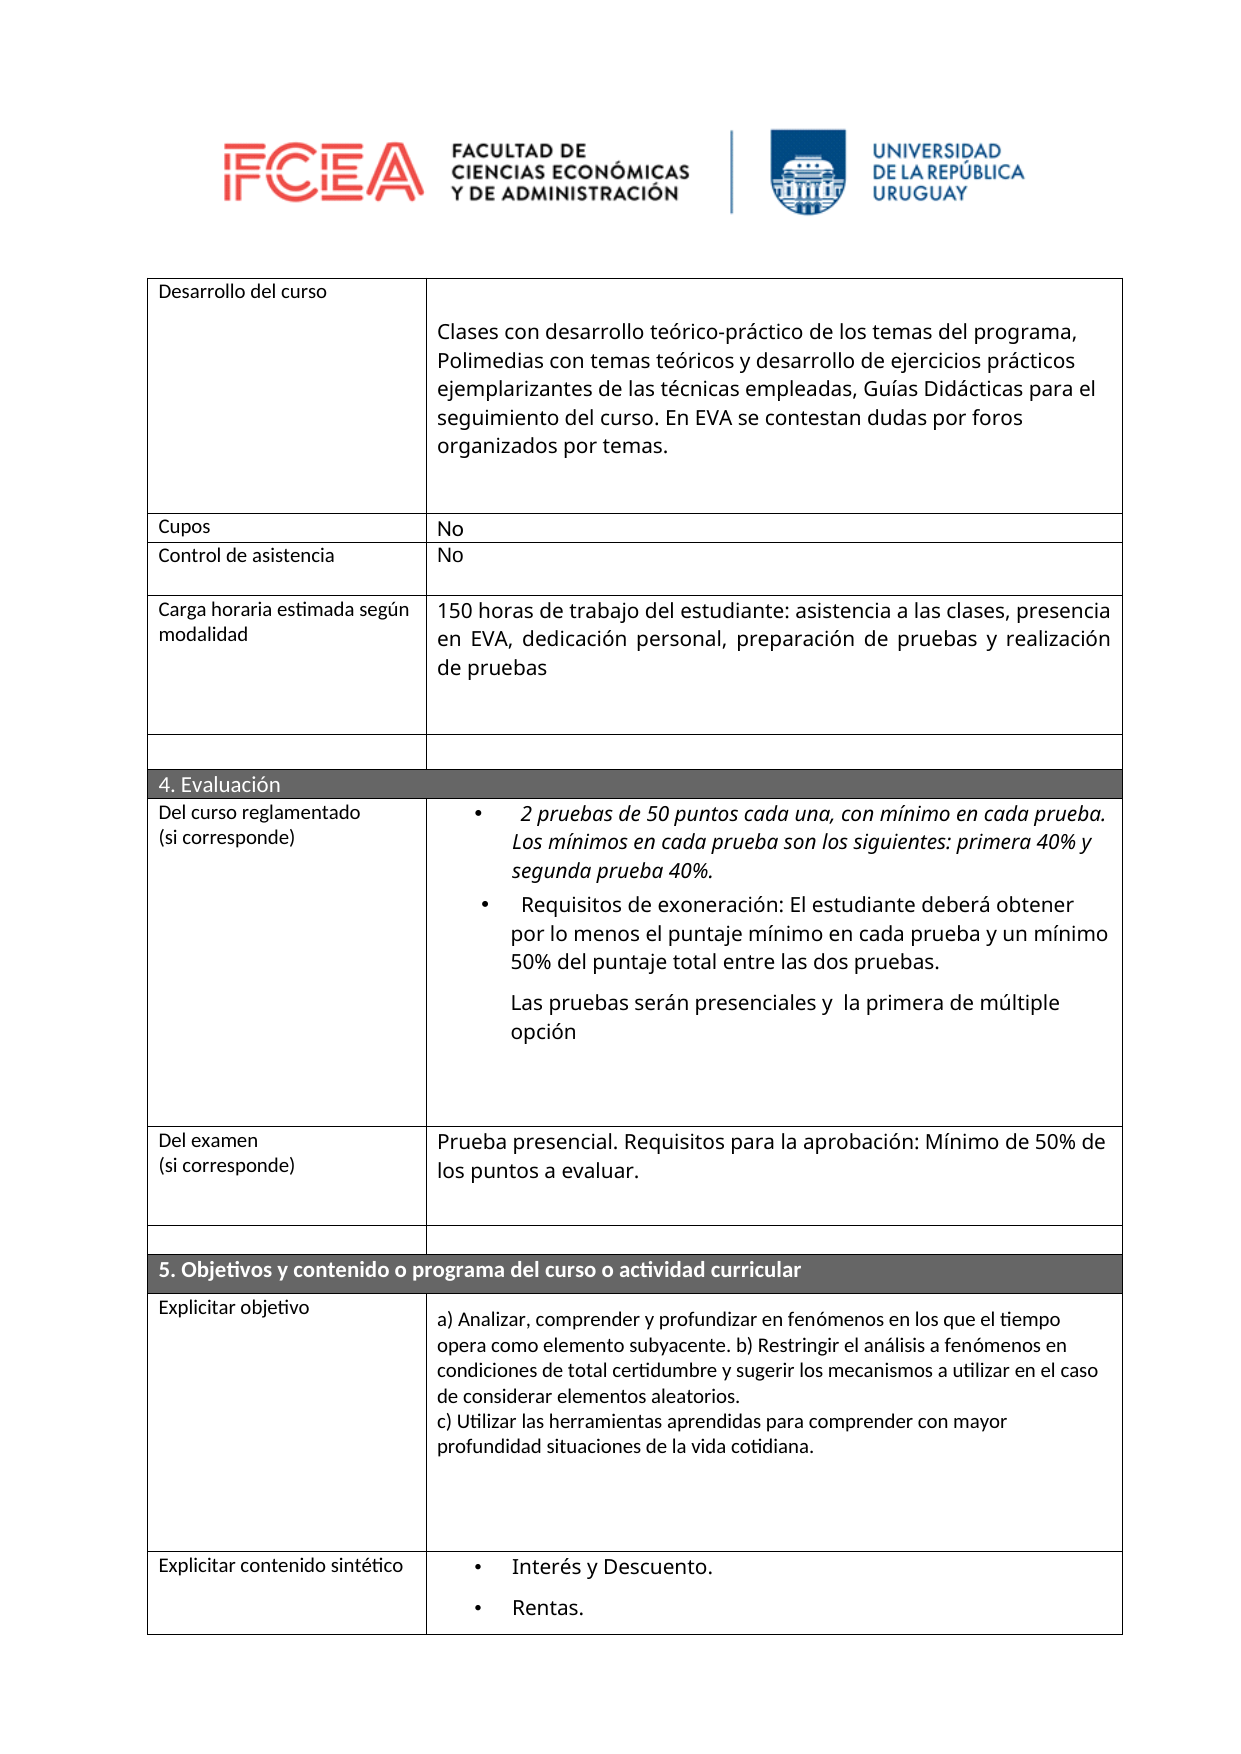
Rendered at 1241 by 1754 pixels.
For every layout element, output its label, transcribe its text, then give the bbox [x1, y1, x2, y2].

table_cell 150 horas de trabajo del estudiante: asistencia a las clases, presencia en EVA, dedicación personal, preparación de pruebas y realización de pruebas [427, 596, 1122, 734]
table_cell Interés y Descuento. Rentas. Inversiones Bonos Nociones de Cálculo Actuarial. Análisis de casos de la realidad cotidiana. [427, 1552, 1122, 1634]
table_cell Explicitar objetivo [148, 1294, 426, 1551]
table_cell Del examen (si corresponde) [148, 1127, 426, 1225]
table_cell [148, 1226, 426, 1254]
table_cell Del curso reglamentado (si corresponde) [148, 799, 426, 1126]
table_cell a) Analizar, comprender y profundizar en fenómenos en los que el tiempo opera como elemento subyacente. b) Restringir el análisis a fenómenos en condiciones de total certidumbre y sugerir los mecanismos a utilizar en el caso de considerar elementos aleatorios. c) Utilizar las herramientas aprendidas para comprender con mayor profundidad situaciones de la vida cotidiana. [427, 1294, 1122, 1551]
table_cell Prueba presencial. Requisitos para la aprobación: Mínimo de 50% de los puntos a evaluar. [427, 1127, 1122, 1225]
table_cell Desarrollo del curso [148, 279, 426, 513]
table_cell No [427, 543, 1122, 595]
table_cell Cupos [148, 514, 426, 542]
table_cell [427, 735, 1122, 769]
table_cell Explicitar contenido sintético [148, 1552, 426, 1634]
table_cell 4. Evaluación [148, 770, 1122, 798]
table_cell No [427, 514, 1122, 542]
table_cell Clases con desarrollo teórico-práctico de los temas del programa, Polimedias con temas teóricos y desarrollo de ejercicios prácticos ejemplarizantes de las técnicas empleadas, Guías Didácticas para el seguimiento del curso. En EVA se contestan dudas por foros organizados por temas. [427, 279, 1122, 513]
table_cell 2 pruebas de 50 puntos cada una, con mínimo en cada prueba. Los mínimos en cada prueba son los siguientes: primera 40% y segunda prueba 40%. Requisitos de exoneración: El estudiante deberá obtener por lo menos el puntaje mínimo en cada prueba y un mínimo 50% del puntaje total entre las dos pruebas. Las pruebas serán presenciales y la primera de múltiple opción [427, 799, 1122, 1126]
table_cell 5. Objetivos y contenido o programa del curso o actividad curricular [148, 1255, 1122, 1293]
table_cell Carga horaria estimada según modalidad [148, 596, 426, 734]
table_cell [148, 735, 426, 769]
table_cell [427, 1226, 1122, 1254]
table_cell Control de asistencia [148, 543, 426, 595]
